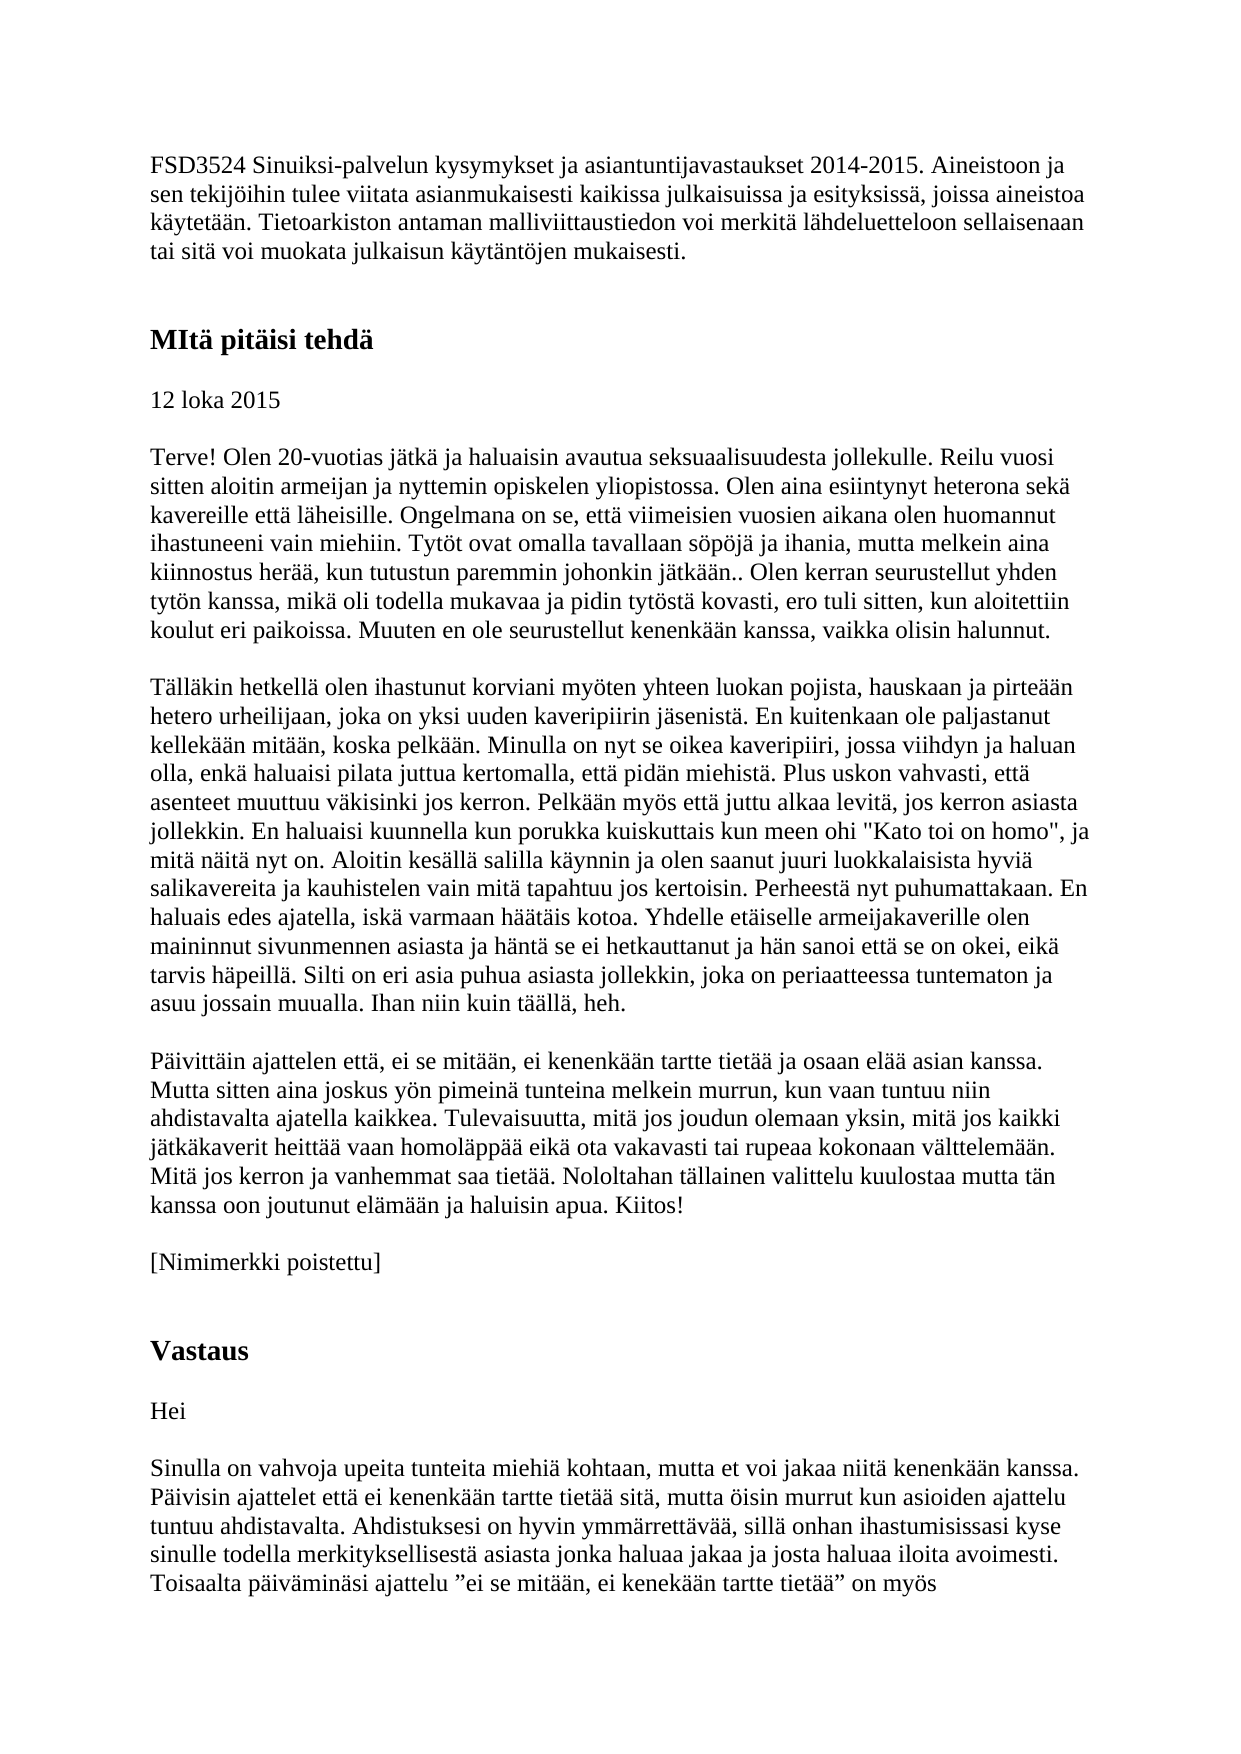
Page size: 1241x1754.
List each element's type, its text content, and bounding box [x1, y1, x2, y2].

text MItä pitäisi tehdä [150, 322, 1090, 356]
text 12 loka 2015 [150, 385, 1090, 413]
text Vastaus [150, 1333, 1090, 1367]
text [Nimimerkki poistettu] [150, 1247, 1090, 1276]
text Terve! Olen 20-vuotias jätkä ja haluaisin avautua seksuaalisuudesta jollekulle. Reilu vuosi sitten aloitin armeijan ja nyttemin opiskelen yliopistossa. Olen aina esiintynyt heterona sekä kavereille että läheisille. Ongelmana on se, että viimeisien vuosien aikana olen huomannut ihastuneeni vain miehiin. Tytöt ovat omalla tavallaan söpöjä ja ihania, mutta melkein aina kiinnostus herää, kun tutustun paremmin johonkin jätkään.. Olen kerran seurustellut yhden tytön kanssa, mikä oli todella mukavaa ja pidin tytöstä kovasti, ero tuli sitten, kun aloitettiin koulut eri paikoissa. Muuten en ole seurustellut kenenkään kanssa, vaikka olisin halunnut. Tälläkin hetkellä olen ihastunut korviani myöten yhteen luokan pojista, hauskaan ja pirteään hetero urheilijaan, joka on yksi uuden kaveripiirin jäsenistä. En kuitenkaan ole paljastanut kellekään mitään, koska pelkään. Minulla on nyt se oikea kaveripiiri, jossa viihdyn ja haluan olla, enkä haluaisi pilata juttua kertomalla, että pidän miehistä. Plus uskon vahvasti, että asenteet muuttuu väkisinki jos kerron. Pelkään myös että juttu alkaa levitä, jos kerron asiasta jollekkin. En haluaisi kuunnella kun porukka kuiskuttais kun meen ohi "Kato toi on homo", ja mitä näitä nyt on. Aloitin kesällä salilla käynnin ja olen saanut juuri luokkalaisista hyviä salikavereita ja kauhistelen vain mitä tapahtuu jos kertoisin. Perheestä nyt puhumattakaan. En haluais edes ajatella, iskä varmaan häätäis kotoa. Yhdelle etäiselle armeijakaverille olen maininnut sivunmennen asiasta ja häntä se ei hetkauttanut ja hän sanoi että se on okei, eikä tarvis häpeillä. Silti on eri asia puhua asiasta jollekkin, joka on periaatteessa tuntematon ja asuu jossain muualla. Ihan niin kuin täällä, heh. Päivittäin ajattelen että, ei se mitään, ei kenenkään tartte tietää ja osaan elää asian kanssa. Mutta sitten aina joskus yön pimeinä tunteina melkein murrun, kun vaan tuntuu niin ahdistavalta ajatella kaikkea. Tulevaisuutta, mitä jos joudun olemaan yksin, mitä jos kaikki jätkäkaverit heittää vaan homoläppää eikä ota vakavasti tai rupeaa kokonaan välttelemään. Mitä jos kerron ja vanhemmat saa tietää. Nololtahan tällainen valittelu kuulostaa mutta tän kanssa oon joutunut elämään ja haluisin apua. Kiitos! [150, 442, 1090, 1218]
text Hei [150, 1396, 1090, 1424]
text Sinulla on vahvoja upeita tunteita miehiä kohtaan, mutta et voi jakaa niitä kenenkään kanssa. Päivisin ajattelet että ei kenenkään tartte tietää sitä, mutta öisin murrut kun asioiden ajattelu tuntuu ahdistavalta. Ahdistuksesi on hyvin ymmärrettävää, sillä onhan ihastumisissasi kyse sinulle todella merkityksellisestä asiasta jonka haluaa jakaa ja josta haluaa iloita avoimesti. Toisaalta päiväminäsi ajattelu ”ei se mitään, ei kenekään tartte tietää” on myös [150, 1424, 1090, 1597]
text FSD3524 Sinuiksi-palvelun kysymykset ja asiantuntijavastaukset 2014-2015. Aineistoon ja sen tekijöihin tulee viitata asianmukaisesti kaikissa julkaisuissa ja esityksissä, joissa aineistoa käytetään. Tietoarkiston antaman malliviittaustiedon voi merkitä lähdeluetteloon sellaisenaan tai sitä voi muokata julkaisun käytäntöjen mukaisesti. [150, 150, 1090, 265]
